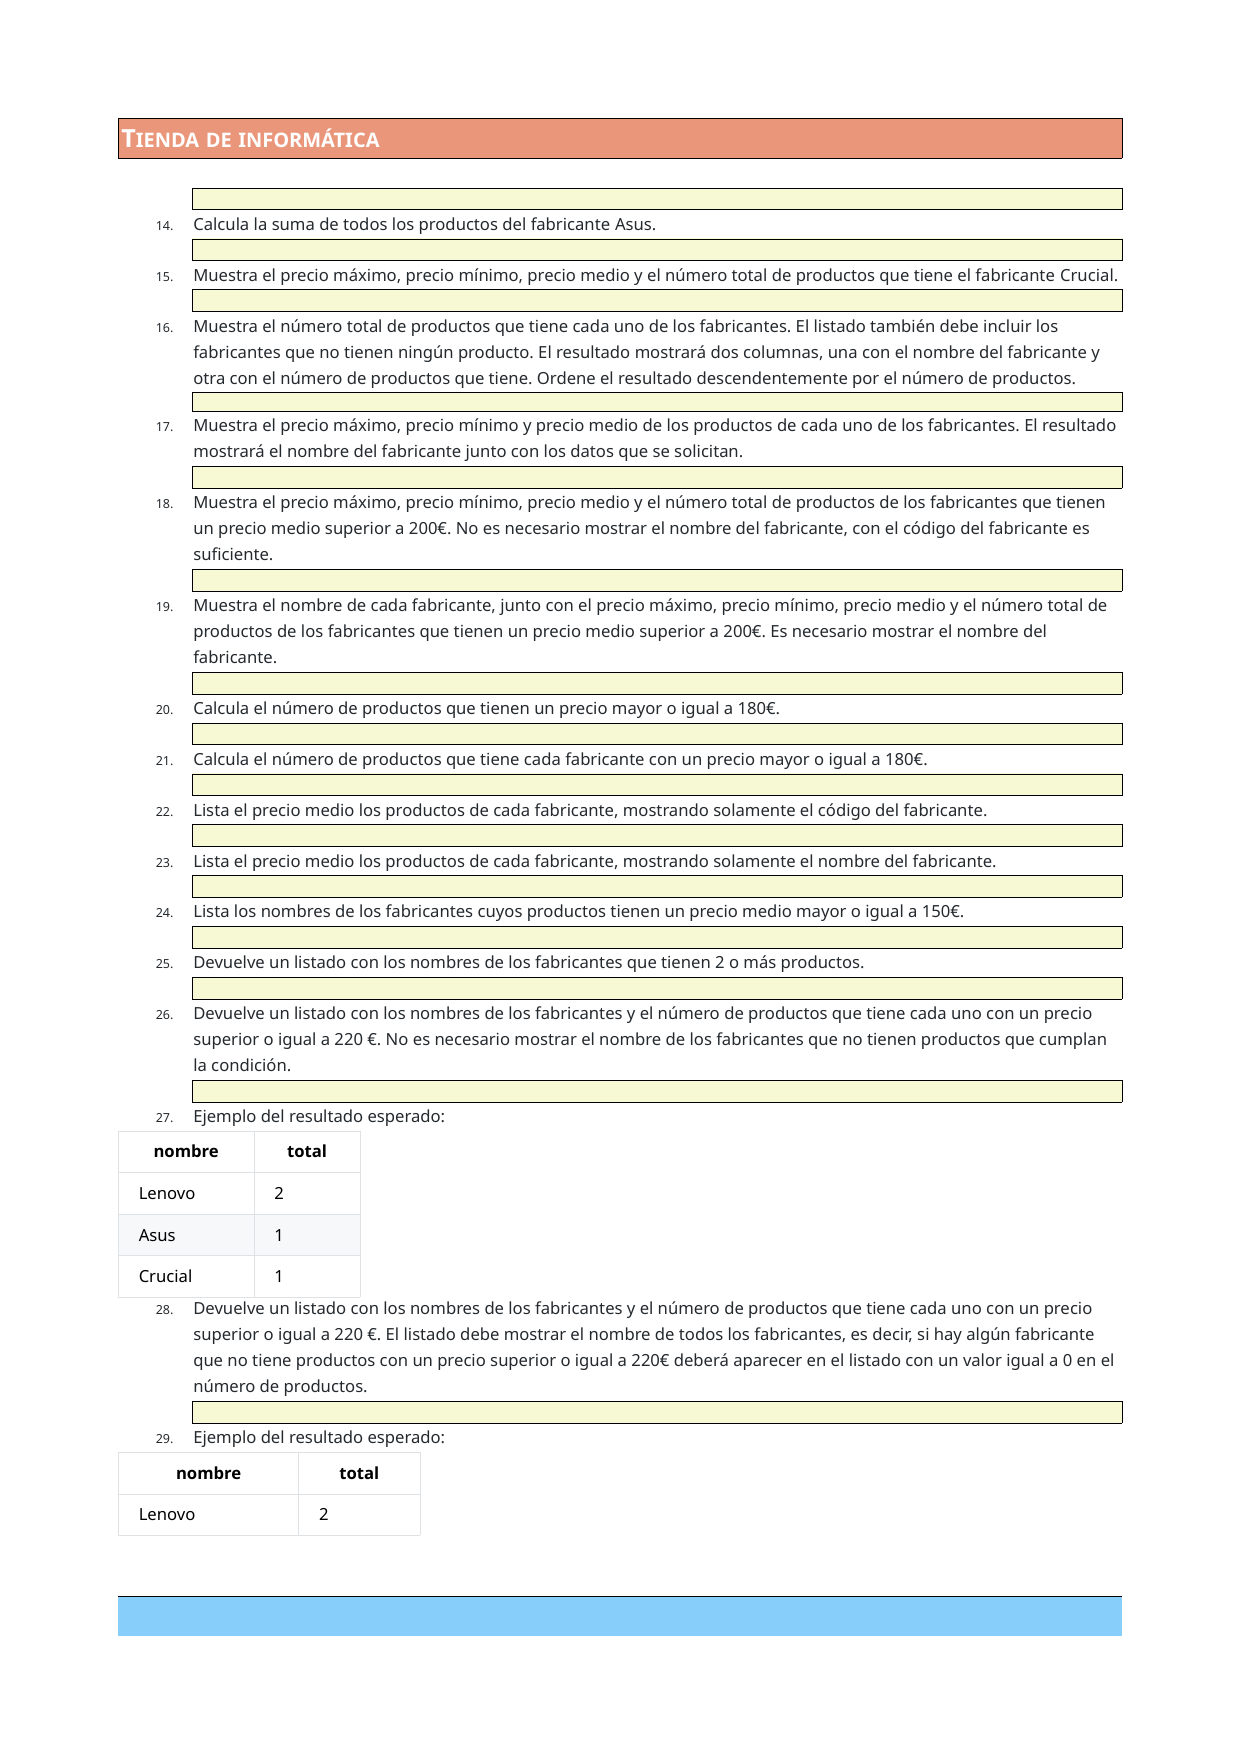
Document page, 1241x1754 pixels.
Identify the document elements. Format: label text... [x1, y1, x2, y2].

list Calcula el número de productos que tiene cada fabricante con un precio mayor o igual a 180€. [156, 747, 1122, 770]
list Muestra el número total de productos que tiene cada uno de los fabricantes. El listado también debe incluir los fabricantes que no tienen ningún producto. El resultado mostrará dos columnas, una con el nombre del fabricante y otra con el número de productos que tiene. Ordene el resultado descendentemente por el número de productos. [156, 314, 1122, 389]
table_cell Lenovo [119, 1495, 298, 1535]
table_cell Crucial [119, 1256, 254, 1297]
list Calcula la suma de todos los productos del fabricante Asus. [156, 212, 1122, 235]
list Muestra el precio máximo, precio mínimo y precio medio de los productos de cada uno de los fabricantes. El resultado mostrará el nombre del fabricante junto con los datos que se solicitan. [156, 414, 1122, 463]
table_header total [255, 1132, 360, 1172]
list Lista el precio medio los productos de cada fabricante, mostrando solamente el nombre del fabricante. [156, 849, 1122, 872]
list Lista los nombres de los fabricantes cuyos productos tienen un precio medio mayor o igual a 150€. [156, 900, 1122, 923]
table_cell 1 [255, 1256, 360, 1297]
table_header nombre [119, 1453, 298, 1493]
table_cell 2 [299, 1495, 420, 1535]
list Ejemplo del resultado esperado: [156, 1426, 1122, 1449]
list Ejemplo del resultado esperado: [156, 1104, 1122, 1127]
table_header total [299, 1453, 420, 1493]
list Muestra el nombre de cada fabricante, junto con el precio máximo, precio mínimo, precio medio y el número total de productos de los fabricantes que tienen un precio medio superior a 200€. Es necesario mostrar el nombre del fabricante. [156, 594, 1122, 668]
list Lista el precio medio los productos de cada fabricante, mostrando solamente el código del fabricante. [156, 798, 1122, 821]
table_cell 1 [255, 1215, 360, 1255]
list Devuelve un listado con los nombres de los fabricantes y el número de productos que tiene cada uno con un precio superior o igual a 220 €. El listado debe mostrar el nombre de todos los fabricantes, es decir, si hay algún fabricante que no tiene productos con un precio superior o igual a 220€ deberá aparecer en el listado con un valor igual a 0 en el número de productos. [156, 1297, 1122, 1398]
list Calcula el número de productos que tienen un precio mayor o igual a 180€. [156, 697, 1122, 719]
table_cell 2 [255, 1173, 360, 1214]
table_cell Lenovo [119, 1173, 254, 1214]
list Muestra el precio máximo, precio mínimo, precio medio y el número total de productos de los fabricantes que tienen un precio medio superior a 200€. No es necesario mostrar el nombre del fabricante, con el código del fabricante es suficiente. [156, 491, 1122, 566]
table_cell Asus [119, 1215, 254, 1255]
list Muestra el precio máximo, precio mínimo, precio medio y el número total de productos que tiene el fabricante Crucial. [156, 263, 1122, 286]
list Devuelve un listado con los nombres de los fabricantes que tienen 2 o más productos. [156, 951, 1122, 973]
table_header nombre [119, 1132, 254, 1172]
list Devuelve un listado con los nombres de los fabricantes y el número de productos que tiene cada uno con un precio superior o igual a 220 €. No es necesario mostrar el nombre de los fabricantes que no tienen productos que cumplan la condición. [156, 1002, 1122, 1076]
